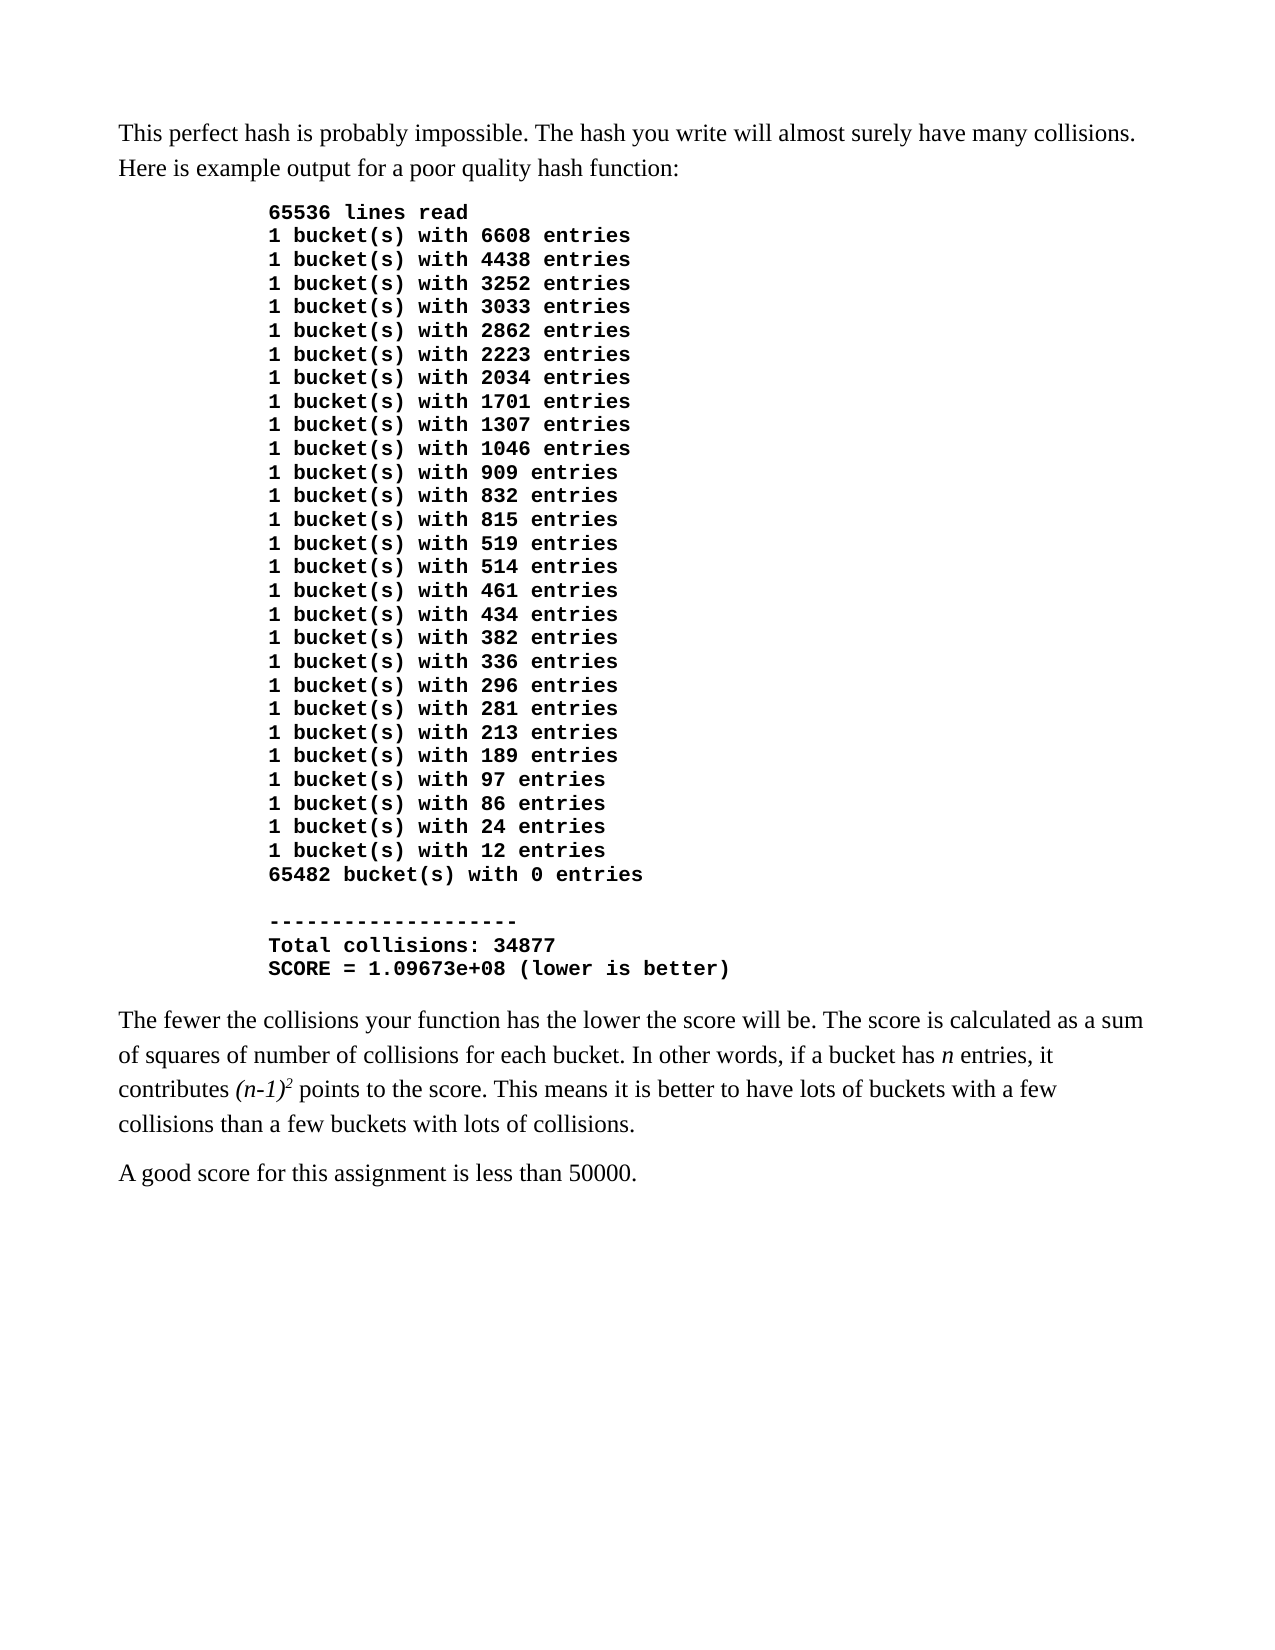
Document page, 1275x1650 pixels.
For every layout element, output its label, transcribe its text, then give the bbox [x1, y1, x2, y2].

text 1 bucket(s) with 909 entries [268, 462, 1157, 485]
text 65536 lines read [268, 202, 1157, 225]
text 1 bucket(s) with 461 entries [268, 580, 1157, 604]
text 1 bucket(s) with 189 entries [268, 746, 1157, 769]
text 1 bucket(s) with 514 entries [268, 556, 1157, 580]
text 1 bucket(s) with 434 entries [268, 604, 1157, 627]
text 1 bucket(s) with 3033 entries [268, 296, 1157, 320]
text 1 bucket(s) with 336 entries [268, 651, 1157, 674]
text 1 bucket(s) with 1307 entries [268, 414, 1157, 438]
text 1 bucket(s) with 213 entries [268, 722, 1157, 746]
text The fewer the collisions your function has the lower the score will be. The score is calculated as a sum of squares of number of collisions for each bucket. In other words, if a bucket has n entries, it contributes (n-1)2 points to the score. This means it is better to have lots of buckets with a few collisions than a few buckets with lots of collisions. [118, 1006, 1157, 1138]
text 1 bucket(s) with 296 entries [268, 674, 1157, 698]
text 1 bucket(s) with 86 entries [268, 793, 1157, 816]
text 1 bucket(s) with 1701 entries [268, 391, 1157, 414]
text 1 bucket(s) with 832 entries [268, 485, 1157, 509]
text 1 bucket(s) with 281 entries [268, 698, 1157, 722]
text 1 bucket(s) with 815 entries [268, 509, 1157, 533]
text Total collisions: 34877 [268, 935, 1157, 958]
text 1 bucket(s) with 1046 entries [268, 438, 1157, 462]
text 65482 bucket(s) with 0 entries [268, 864, 1157, 887]
text This perfect hash is probably impossible. The hash you write will almost surely have many collisions. Here is example output for a poor quality hash function: [118, 118, 1157, 181]
text 1 bucket(s) with 97 entries [268, 769, 1157, 793]
text 1 bucket(s) with 12 entries [268, 840, 1157, 864]
text 1 bucket(s) with 382 entries [268, 627, 1157, 651]
text 1 bucket(s) with 2223 entries [268, 343, 1157, 367]
text 1 bucket(s) with 2862 entries [268, 320, 1157, 343]
text SCORE = 1.09673e+08 (lower is better) [268, 958, 1157, 982]
text 1 bucket(s) with 4438 entries [268, 249, 1157, 273]
text 1 bucket(s) with 6608 entries [268, 225, 1157, 249]
text A good score for this assignment is less than 50000. [118, 1158, 1157, 1187]
text 1 bucket(s) with 24 entries [268, 816, 1157, 840]
text 1 bucket(s) with 2034 entries [268, 367, 1157, 391]
text 1 bucket(s) with 3252 entries [268, 273, 1157, 296]
text -------------------- [268, 911, 1157, 935]
text 1 bucket(s) with 519 entries [268, 533, 1157, 556]
